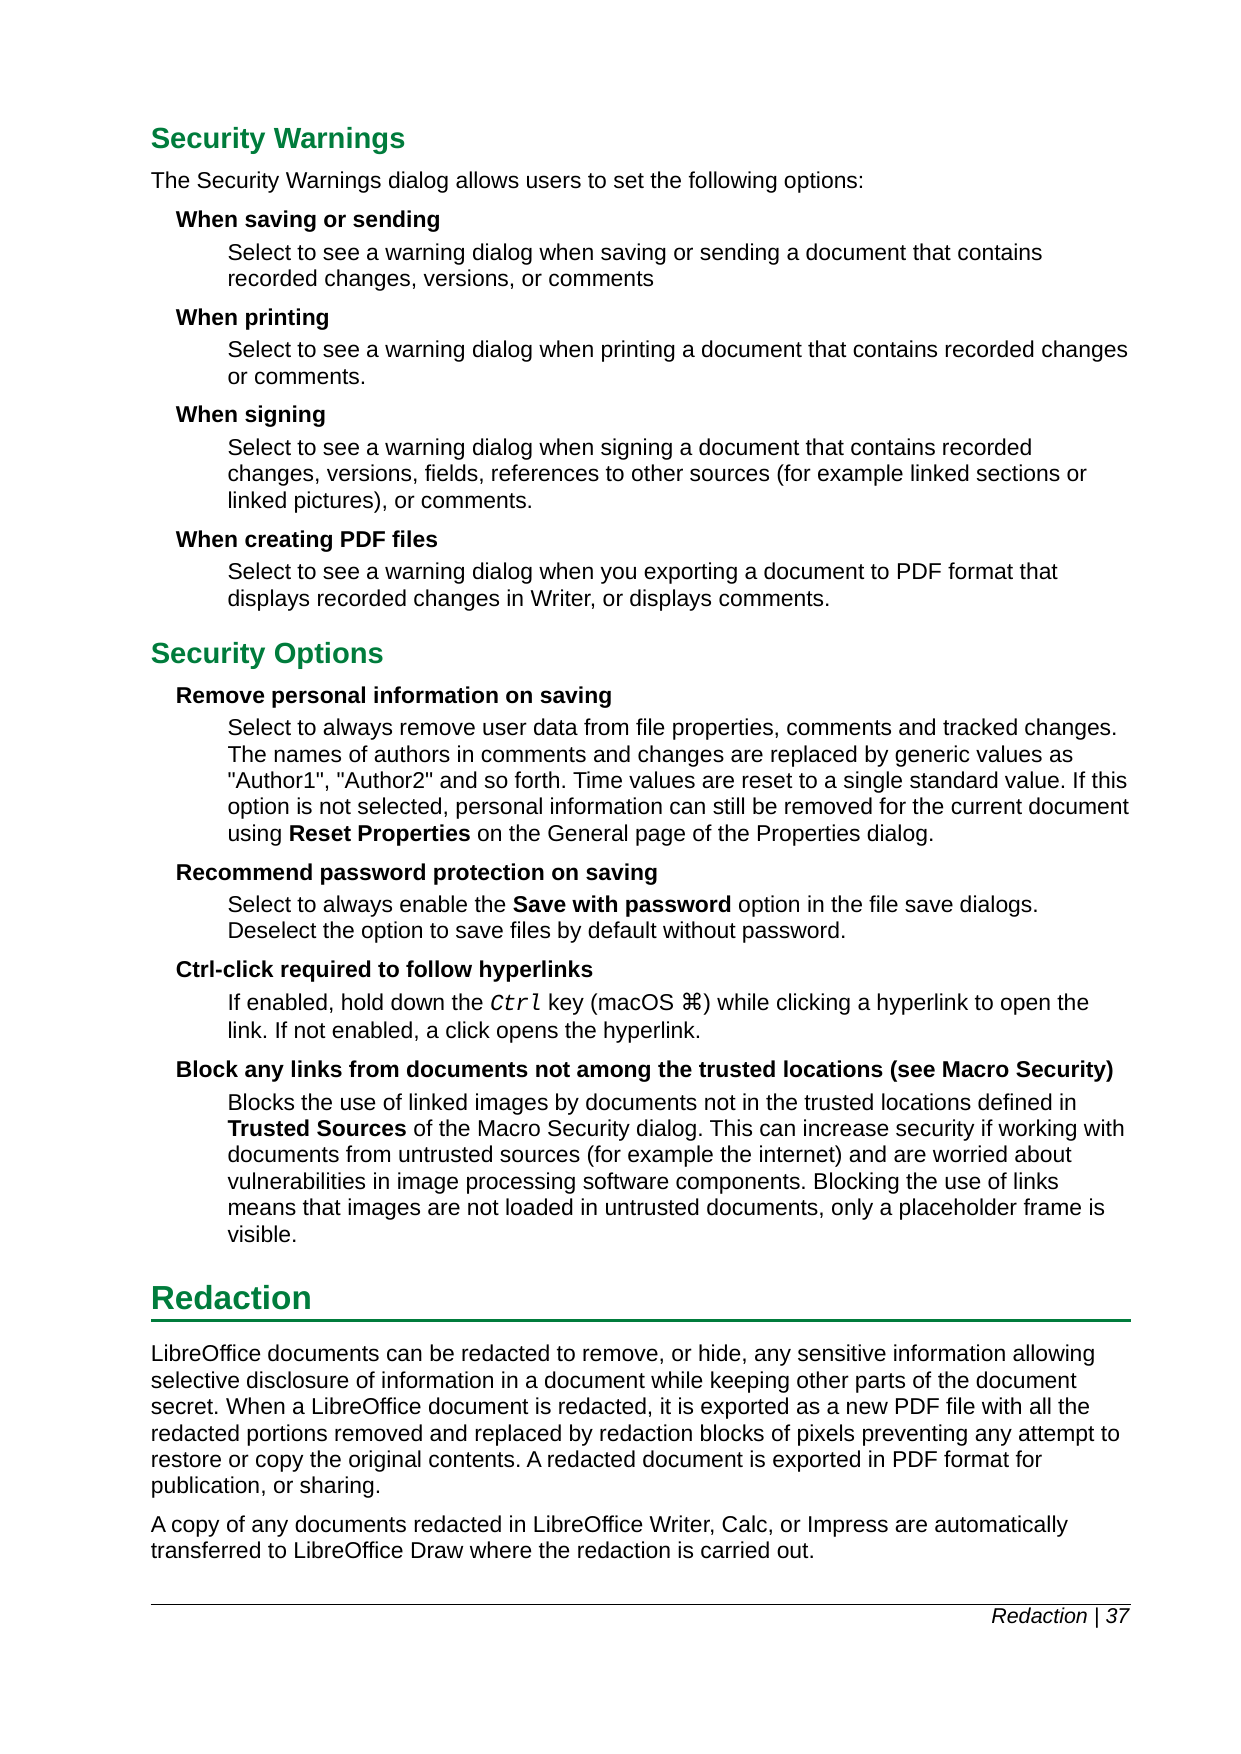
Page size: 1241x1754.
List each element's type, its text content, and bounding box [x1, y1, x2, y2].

text Remove personal information on saving [176, 682, 1131, 708]
text Select to always remove user data from file properties, comments and tracked changes. The names of authors in comments and changes are replaced by generic values as "Author1", "Author2" and so forth. Time values are reset to a single standard value. If this option is not selected, personal information can still be removed for the current document using Reset Properties on the General page of the Properties dialog. [227, 714, 1131, 846]
text Select to see a warning dialog when signing a document that contains recorded changes, versions, fields, references to other sources (for example linked sections or linked pictures), or comments. [227, 434, 1131, 513]
text Select to always enable the Save with password option in the file save dialogs. Deselect the option to save files by default without password. [227, 891, 1131, 944]
list The Security Warnings dialog allows users to set the following options: [151, 167, 1131, 193]
text Select to see a warning dialog when saving or sending a document that contains recorded changes, versions, or comments [227, 238, 1131, 291]
text When signing [176, 401, 1131, 428]
text Recommend password protection on saving [176, 858, 1131, 885]
subtitle Security Options [151, 636, 1131, 669]
text When creating PDF files [176, 526, 1131, 552]
text Select to see a warning dialog when you exporting a document to PDF format that displays recorded changes in Writer, or displays comments. [227, 558, 1131, 611]
text A copy of any documents redacted in LibreOffice Writer, Calc, or Impress are automatically transferred to LibreOffice Draw where the redaction is carried out. [151, 1511, 1131, 1564]
subtitle Security Warnings [151, 121, 1131, 154]
text Select to see a warning dialog when printing a document that contains recorded changes or comments. [227, 336, 1131, 389]
text LibreOffice documents can be redacted to remove, or hide, any sensitive information allowing selective disclosure of information in a document while keeping other parts of the document secret. When a LibreOffice document is redacted, it is exported as a new PDF file with all the redacted portions removed and replaced by redaction blocks of pixels preventing any attempt to restore or copy the original contents. A redacted document is exported in PDF format for publication, or sharing. [151, 1340, 1131, 1498]
text If enabled, hold down the Ctrl key (macOS ⌘) while clicking a hyperlink to open the link. If not enabled, a click opens the hyperlink. [227, 989, 1131, 1044]
subtitle Redaction [151, 1278, 1131, 1319]
text Ctrl-click required to follow hyperlinks [176, 956, 1131, 983]
text When printing [176, 304, 1131, 330]
text Block any links from documents not among the trusted locations (see Macro Security) [176, 1056, 1131, 1082]
text Blocks the use of linked images by documents not in the trusted locations defined in Trusted Sources of the Macro Security dialog. This can increase security if working with documents from untrusted sources (for example the internet) and are worried about vulnerabilities in image processing software components. Blocking the use of links means that images are not loaded in untrusted documents, only a placeholder frame is visible. [227, 1089, 1131, 1247]
text When saving or sending [176, 206, 1131, 232]
